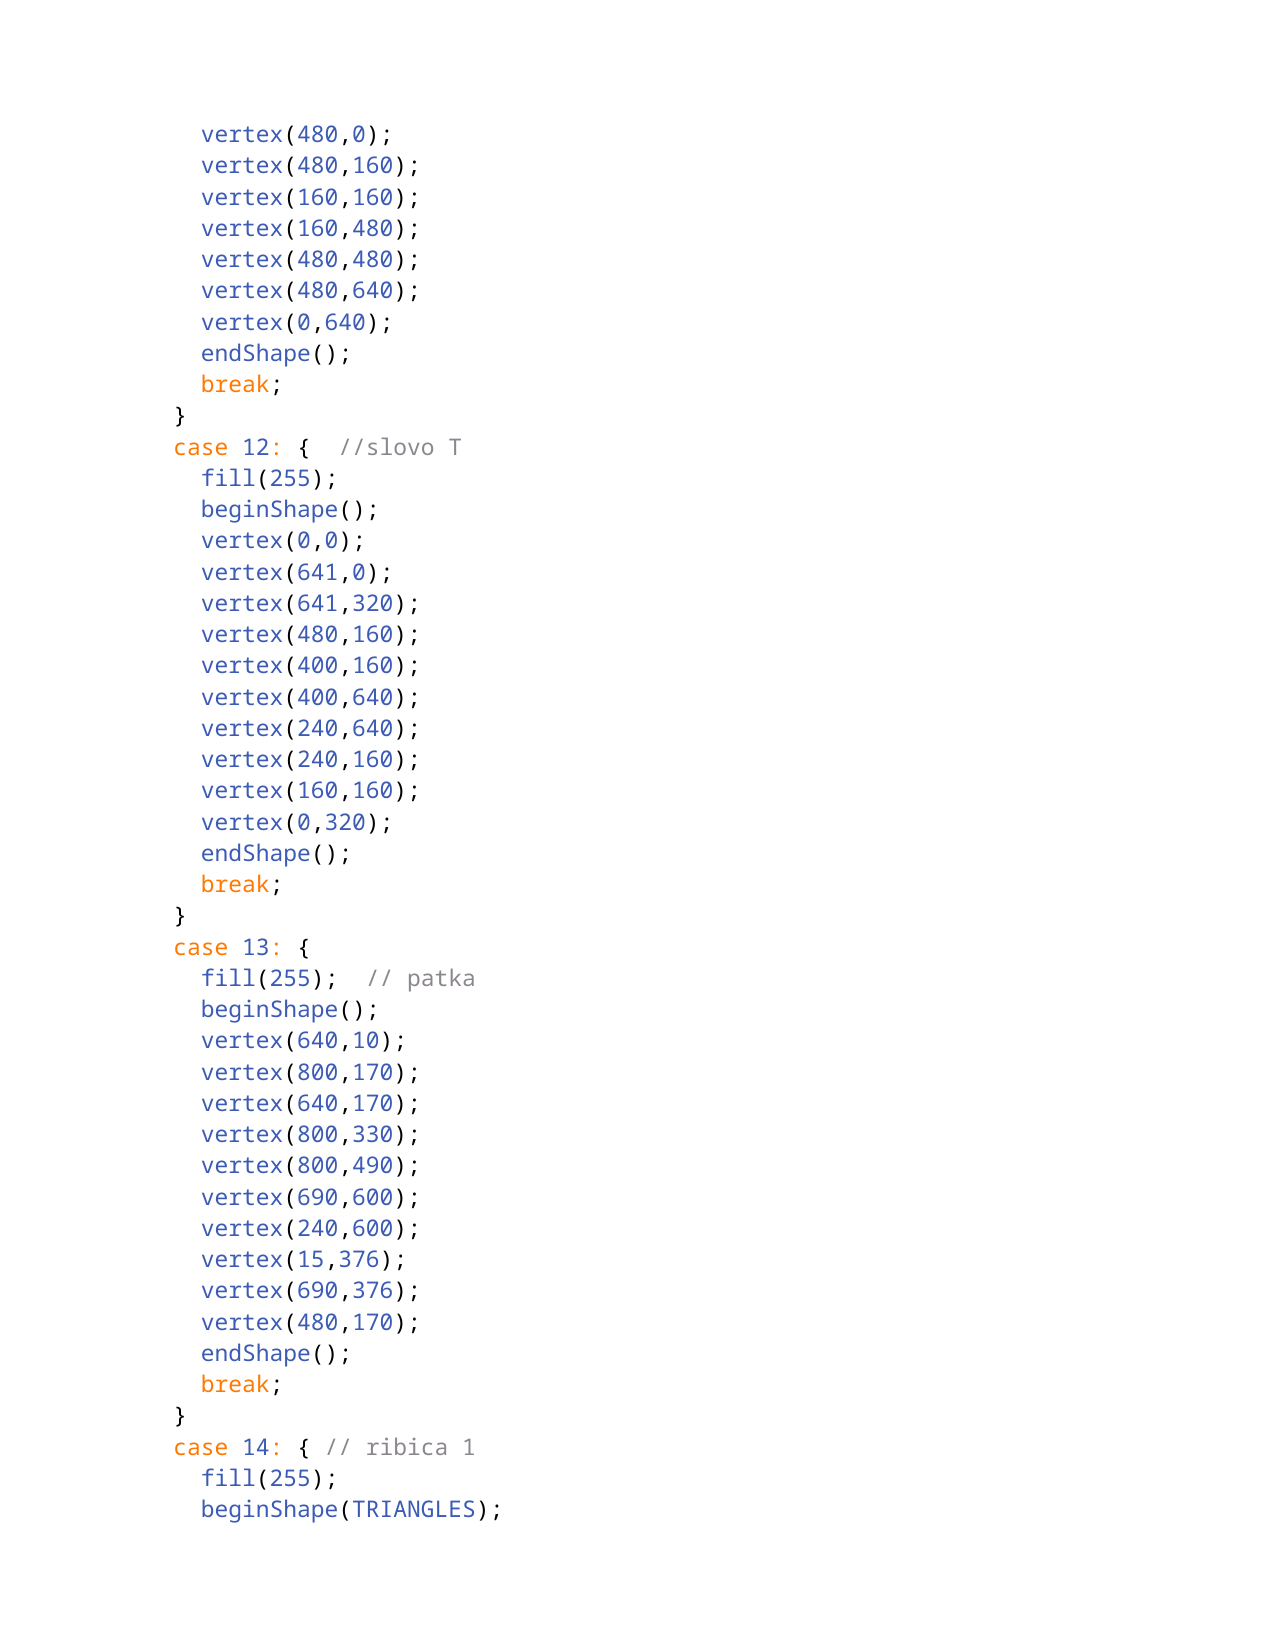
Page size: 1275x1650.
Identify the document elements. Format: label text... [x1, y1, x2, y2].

text vertex(800,490); [118, 1149, 1157, 1181]
text break; [118, 368, 1157, 399]
text endShape(); [118, 1337, 1157, 1368]
text vertex(0,0); [118, 524, 1157, 556]
text vertex(640,170); [118, 1087, 1157, 1118]
text vertex(480,480); [118, 243, 1157, 274]
text fill(255); // patka [118, 962, 1157, 993]
text } [118, 899, 1157, 931]
text vertex(240,160); [118, 743, 1157, 774]
text beginShape(TRIANGLES); [118, 1493, 1157, 1524]
text vertex(641,320); [118, 587, 1157, 618]
text endShape(); [118, 837, 1157, 868]
text endShape(); [118, 337, 1157, 368]
text vertex(240,600); [118, 1212, 1157, 1243]
text vertex(641,0); [118, 556, 1157, 587]
text vertex(690,376); [118, 1274, 1157, 1306]
text vertex(240,640); [118, 712, 1157, 743]
text break; [118, 1368, 1157, 1399]
text case 12: { //slovo T [118, 431, 1157, 462]
text vertex(0,640); [118, 306, 1157, 337]
text break; [118, 868, 1157, 899]
text vertex(480,160); [118, 149, 1157, 181]
text beginShape(); [118, 493, 1157, 524]
text vertex(160,160); [118, 774, 1157, 806]
text vertex(160,480); [118, 212, 1157, 243]
text vertex(0,320); [118, 806, 1157, 837]
text vertex(800,330); [118, 1118, 1157, 1149]
text vertex(640,10); [118, 1024, 1157, 1056]
text } [118, 399, 1157, 431]
text vertex(480,170); [118, 1306, 1157, 1337]
text case 13: { [118, 931, 1157, 962]
text vertex(400,160); [118, 649, 1157, 681]
text vertex(800,170); [118, 1056, 1157, 1087]
text fill(255); [118, 1462, 1157, 1493]
text vertex(480,640); [118, 274, 1157, 306]
text vertex(15,376); [118, 1243, 1157, 1274]
text vertex(160,160); [118, 181, 1157, 212]
text case 14: { // ribica 1 [118, 1431, 1157, 1462]
text vertex(480,160); [118, 618, 1157, 649]
text beginShape(); [118, 993, 1157, 1024]
text vertex(480,0); [118, 118, 1157, 149]
text fill(255); [118, 462, 1157, 493]
text vertex(690,600); [118, 1181, 1157, 1212]
text } [118, 1399, 1157, 1431]
text vertex(400,640); [118, 681, 1157, 712]
